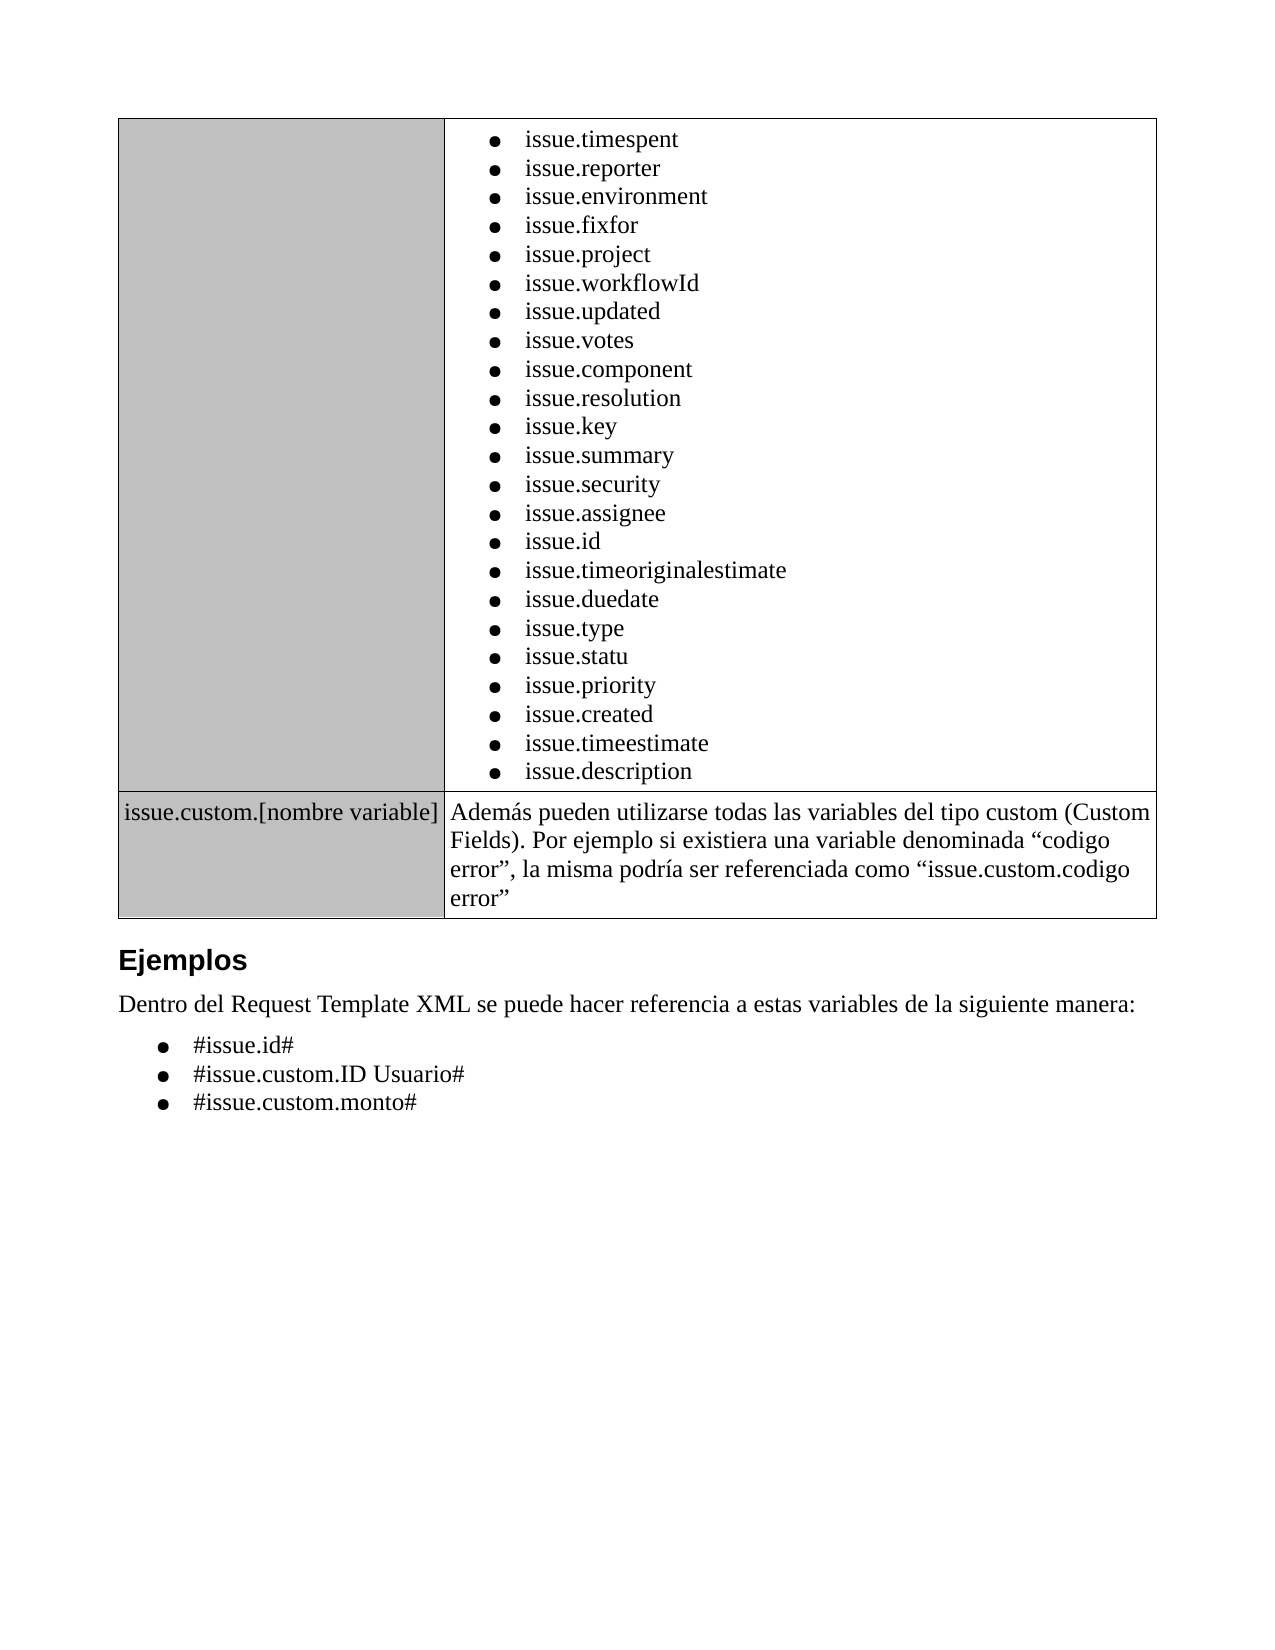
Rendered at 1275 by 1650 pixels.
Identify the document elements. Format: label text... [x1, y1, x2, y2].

text Dentro del Request Template XML se puede hacer referencia a estas variables de la siguiente manera: [118, 989, 1157, 1017]
list #issue.id# [156, 1030, 1157, 1059]
table_cell Además pueden utilizarse todas las variables del tipo custom (Custom Fields). Por ejemplo si existiera una variable denominada “codigo error”, la misma podría ser referenciada como “issue.custom.codigo error” [445, 792, 1156, 917]
table_header [119, 119, 444, 791]
list #issue.custom.ID Usuario# [156, 1059, 1157, 1087]
list #issue.custom.monto# [156, 1087, 1157, 1116]
table_header Desde este namespace se pueden acceder los contenidos de las variables propias del Issue JIRA. Estas variables incluyen: issue.timespent issue.reporter issue.environment issue.fixfor issue.project issue.workflowId issue.updated issue.votes issue.component issue.resolution issue.key issue.summary issue.security issue.assignee issue.id issue.timeoriginalestimate issue.duedate issue.type issue.statu issue.priority issue.created issue.timeestimate issue.description [445, 119, 1156, 791]
subtitle Ejemplos [118, 943, 1157, 976]
table_cell issue.custom.[nombre variable] [119, 792, 444, 917]
